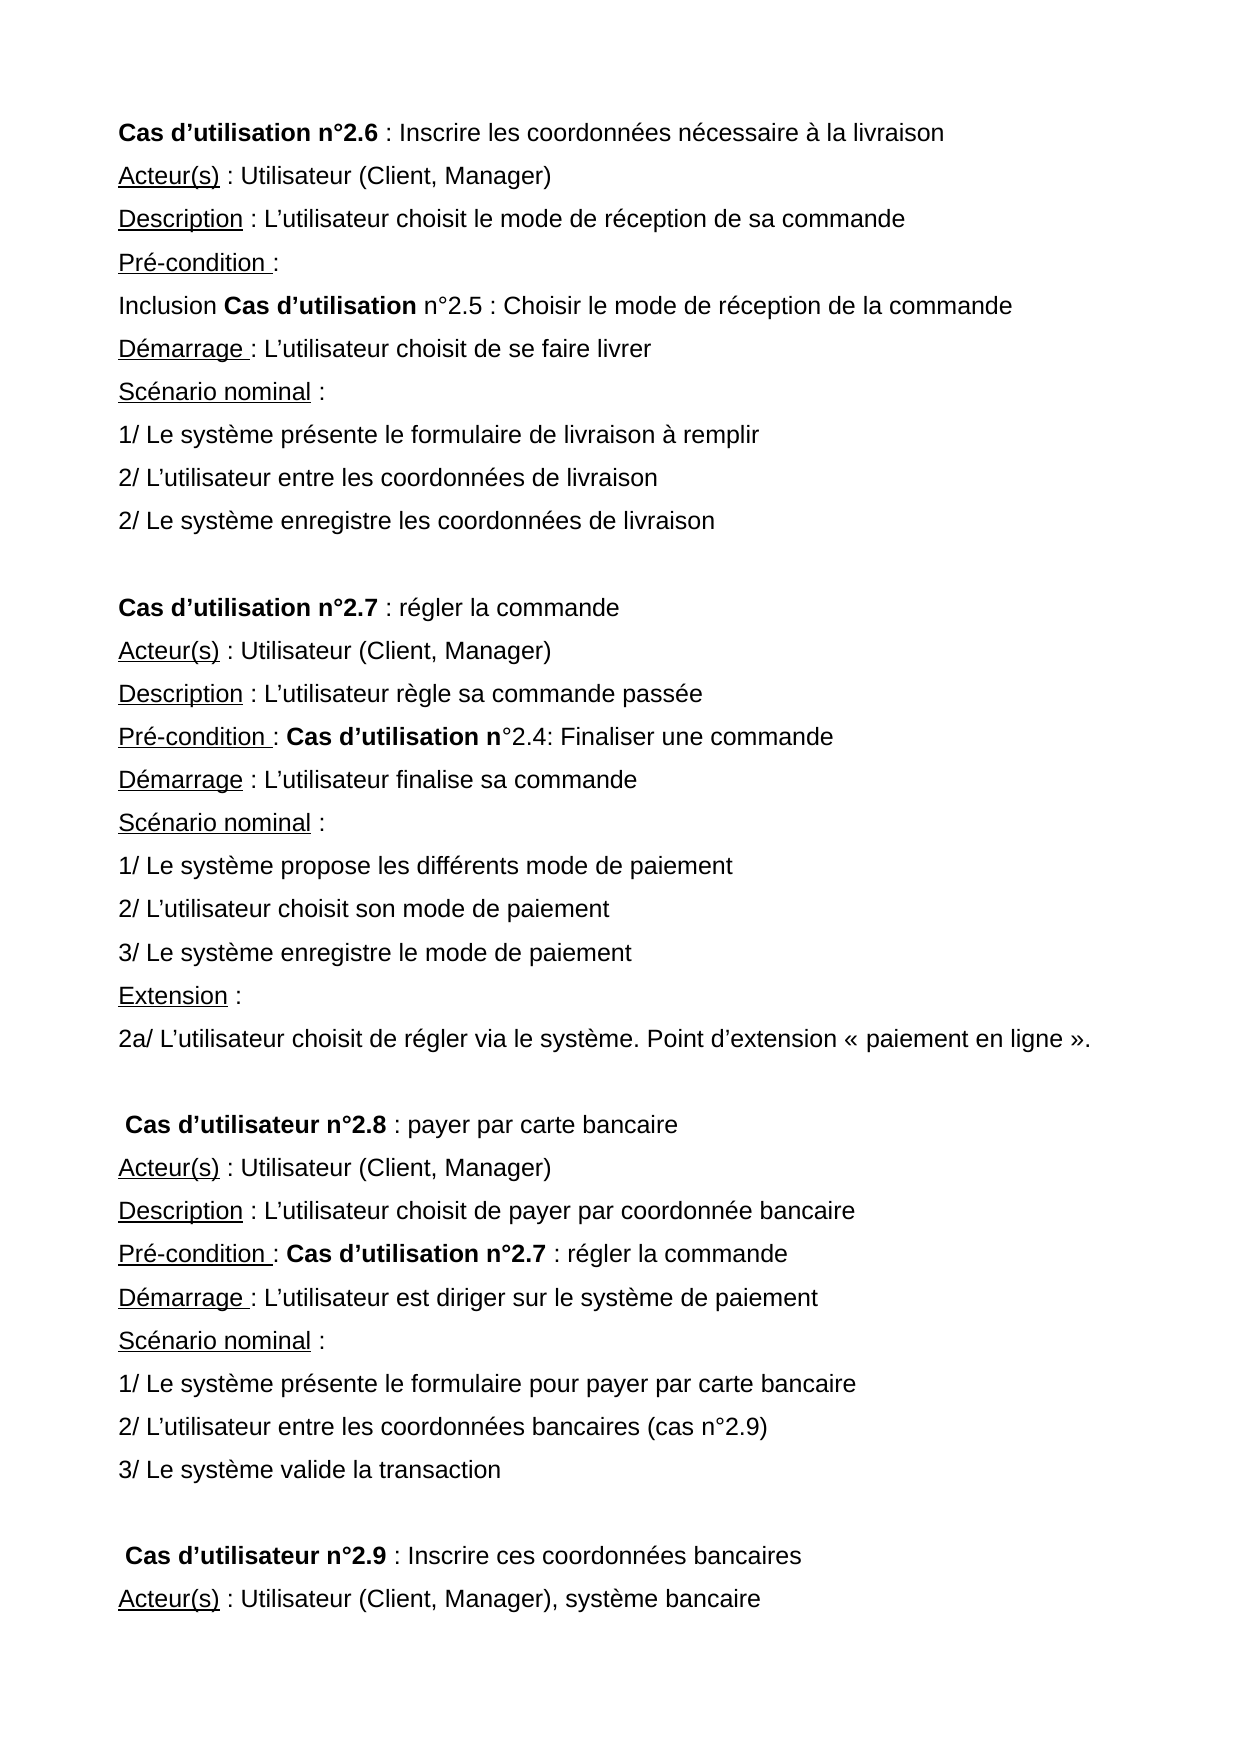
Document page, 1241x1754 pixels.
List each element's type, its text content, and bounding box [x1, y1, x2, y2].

text Scénario nominal : [118, 808, 1122, 837]
text 3/ Le système enregistre le mode de paiement [118, 937, 1122, 966]
text Description : L’utilisateur choisit le mode de réception de sa commande [118, 204, 1122, 233]
text Acteur(s) : Utilisateur (Client, Manager) [118, 1153, 1122, 1182]
text 1/ Le système présente le formulaire de livraison à remplir [118, 420, 1122, 449]
text Démarrage : L’utilisateur choisit de se faire livrer [118, 334, 1122, 362]
text Pré-condition : [118, 247, 1122, 276]
text Description : L’utilisateur règle sa commande passée [118, 679, 1122, 707]
text Extension : [118, 981, 1122, 1009]
text Cas d’utilisation n°2.7 : régler la commande [118, 592, 1122, 621]
text 2/ Le système enregistre les coordonnées de livraison [118, 506, 1122, 535]
text Acteur(s) : Utilisateur (Client, Manager) [118, 636, 1122, 664]
text 1/ Le système propose les différents mode de paiement [118, 851, 1122, 880]
text Pré-condition : Cas d’utilisation n°2.7 : régler la commande [118, 1239, 1122, 1268]
text Description : L’utilisateur choisit de payer par coordonnée bancaire [118, 1196, 1122, 1225]
text Pré-condition : Cas d’utilisation n°2.4: Finaliser une commande [118, 722, 1122, 751]
text Cas d’utilisateur n°2.8 : payer par carte bancaire [118, 1110, 1122, 1139]
text 2/ L’utilisateur choisit son mode de paiement [118, 894, 1122, 923]
text Scénario nominal : [118, 1326, 1122, 1354]
text Démarrage : L’utilisateur est diriger sur le système de paiement [118, 1282, 1122, 1311]
text Scénario nominal : [118, 377, 1122, 406]
text 2a/ L’utilisateur choisit de régler via le système. Point d’extension « paiement en ligne ». [118, 1024, 1122, 1052]
text Cas d’utilisateur n°2.9 : Inscrire ces coordonnées bancaires [118, 1541, 1122, 1570]
text Acteur(s) : Utilisateur (Client, Manager), système bancaire [118, 1584, 1122, 1613]
text 3/ Le système valide la transaction [118, 1455, 1122, 1484]
text 2/ L’utilisateur entre les coordonnées de livraison [118, 463, 1122, 492]
text Inclusion Cas d’utilisation n°2.5 : Choisir le mode de réception de la commande [118, 291, 1122, 319]
text 1/ Le système présente le formulaire pour payer par carte bancaire [118, 1369, 1122, 1397]
text Acteur(s) : Utilisateur (Client, Manager) [118, 161, 1122, 190]
text Démarrage : L’utilisateur finalise sa commande [118, 765, 1122, 794]
text Cas d’utilisation n°2.6 : Inscrire les coordonnées nécessaire à la livraison [118, 118, 1122, 147]
text 2/ L’utilisateur entre les coordonnées bancaires (cas n°2.9) [118, 1412, 1122, 1441]
